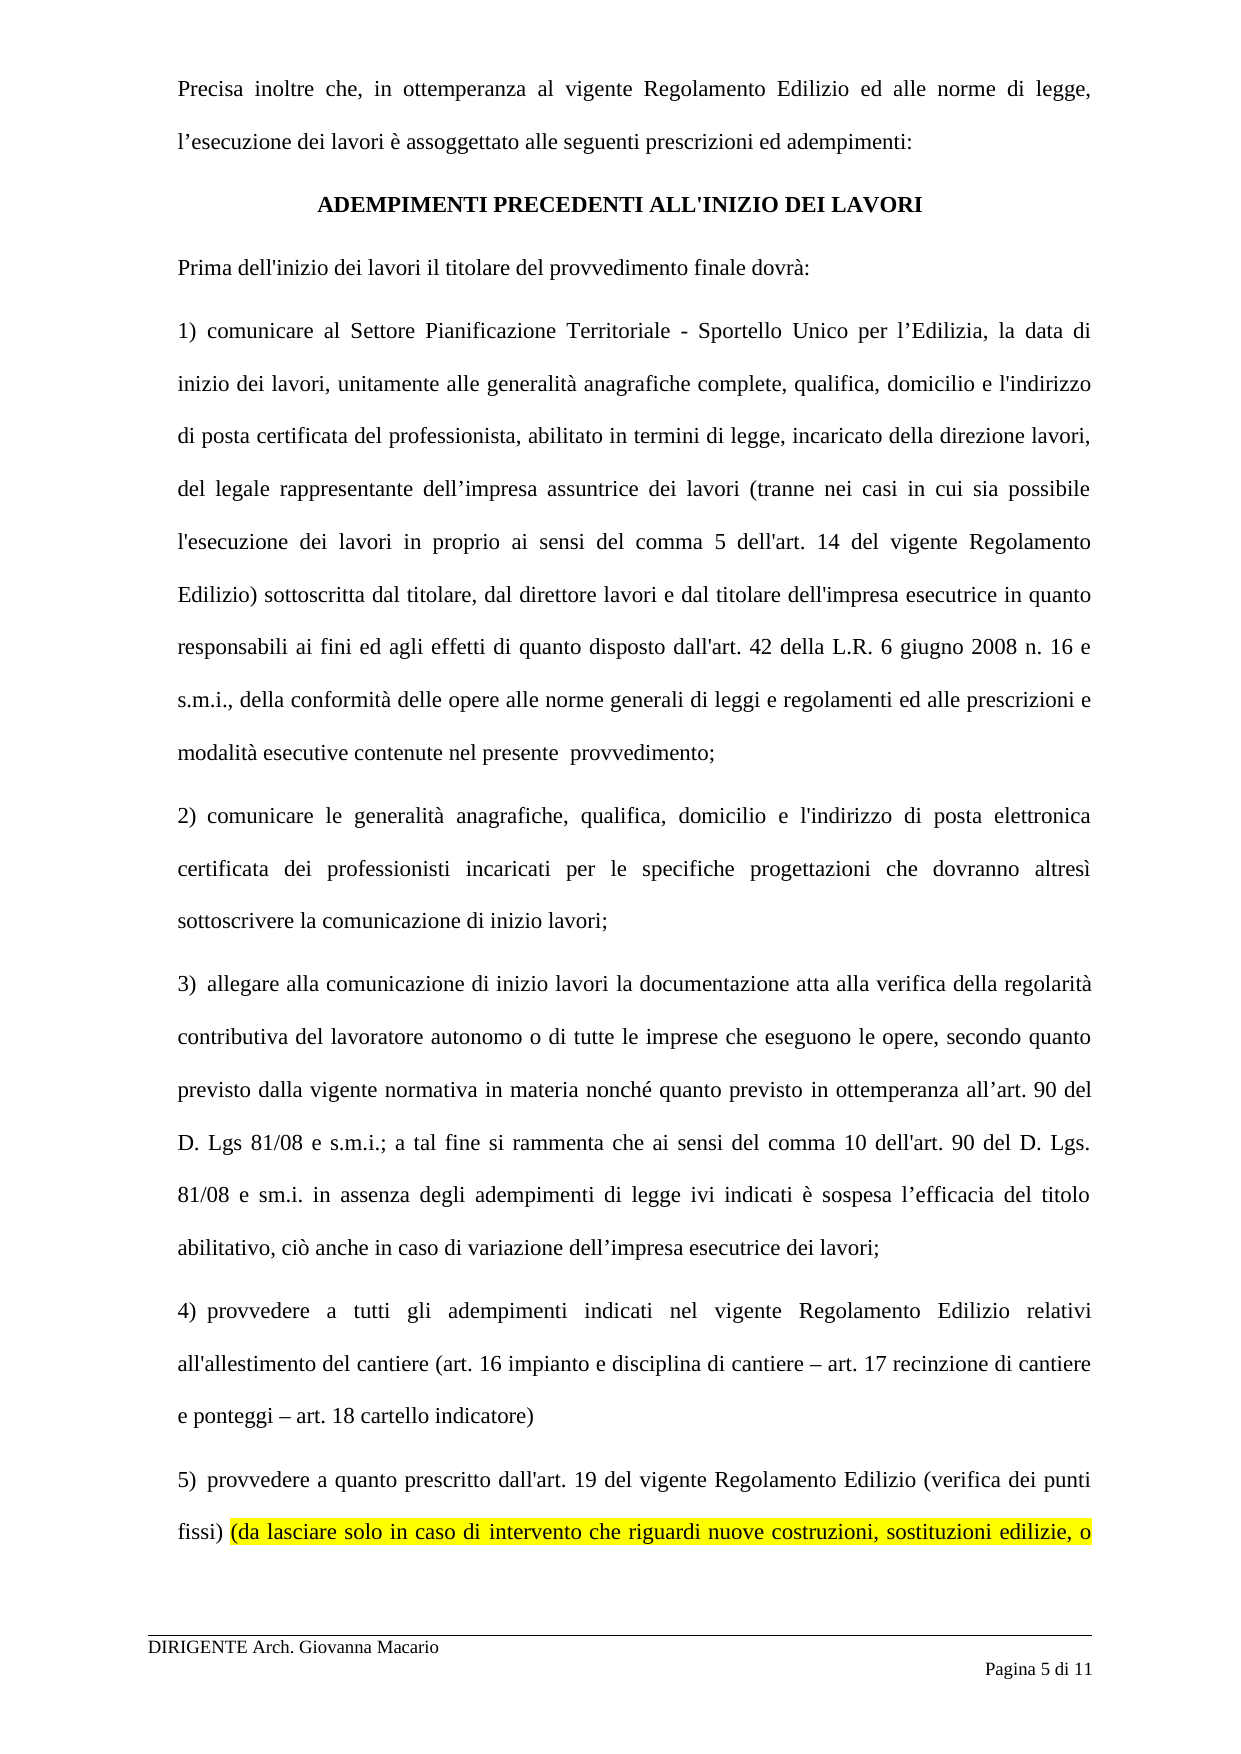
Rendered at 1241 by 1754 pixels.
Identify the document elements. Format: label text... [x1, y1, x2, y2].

list allegare alla comunicazione di inizio lavori la documentazione atta alla verifica della regolarità contributiva del lavoratore autonomo o di tutte le imprese che eseguono le opere, secondo quanto previsto dalla vigente normativa in materia nonché quanto previsto in ottemperanza all’art. 90 del D. Lgs 81/08 e s.m.i.; a tal fine si rammenta che ai sensi del comma 10 dell'art. 90 del D. Lgs. 81/08 e sm.i. in assenza degli adempimenti di legge ivi indicati è sospesa l’efficacia del titolo abilitativo, ciò anche in caso di variazione dell’impresa esecutrice dei lavori; [177, 970, 1092, 1260]
list provvedere a quanto prescritto dall'art. 19 del vigente Regolamento Edilizio (verifica dei punti fissi) (da lasciare solo in caso di intervento che riguardi nuove costruzioni, sostituzioni edilizie, o [177, 1466, 1092, 1545]
text Prima dell'inizio dei lavori il titolare del provvedimento finale dovrà: [177, 254, 1063, 280]
list provvedere a tutti gli adempimenti indicati nel vigente Regolamento Edilizio relativi all'allestimento del cantiere (art. 16 impianto e disciplina di cantiere – art. 17 recinzione di cantiere e ponteggi – art. 18 cartello indicatore) [177, 1297, 1092, 1429]
text Precisa inoltre che, in ottemperanza al vigente Regolamento Edilizio ed alle norme di legge, l’esecuzione dei lavori è assoggettato alle seguenti prescrizioni ed adempimenti: [177, 75, 1092, 154]
list comunicare al Settore Pianificazione Territoriale - Sportello Unico per l’Edilizia, la data di inizio dei lavori, unitamente alle generalità anagrafiche complete, qualifica, domicilio e l'indirizzo di posta certificata del professionista, abilitato in termini di legge, incaricato della direzione lavori, del legale rappresentante dell’impresa assuntrice dei lavori (tranne nei casi in cui sia possibile l'esecuzione dei lavori in proprio ai sensi del comma 5 dell'art. 14 del vigente Regolamento Edilizio) sottoscritta dal titolare, dal direttore lavori e dal titolare dell'impresa esecutrice in quanto responsabili ai fini ed agli effetti di quanto disposto dall'art. 42 della L.R. 6 giugno 2008 n. 16 e s.m.i., della conformità delle opere alle norme generali di leggi e regolamenti ed alle prescrizioni e modalità esecutive contenute nel presente provvedimento; [177, 317, 1092, 765]
text ADEMPIMENTI PRECEDENTI ALL'INIZIO DEI LAVORI [177, 191, 1063, 217]
list comunicare le generalità anagrafiche, qualifica, domicilio e l'indirizzo di posta elettronica certificata dei professionisti incaricati per le specifiche progettazioni che dovranno altresì sottoscrivere la comunicazione di inizio lavori; [177, 802, 1092, 934]
